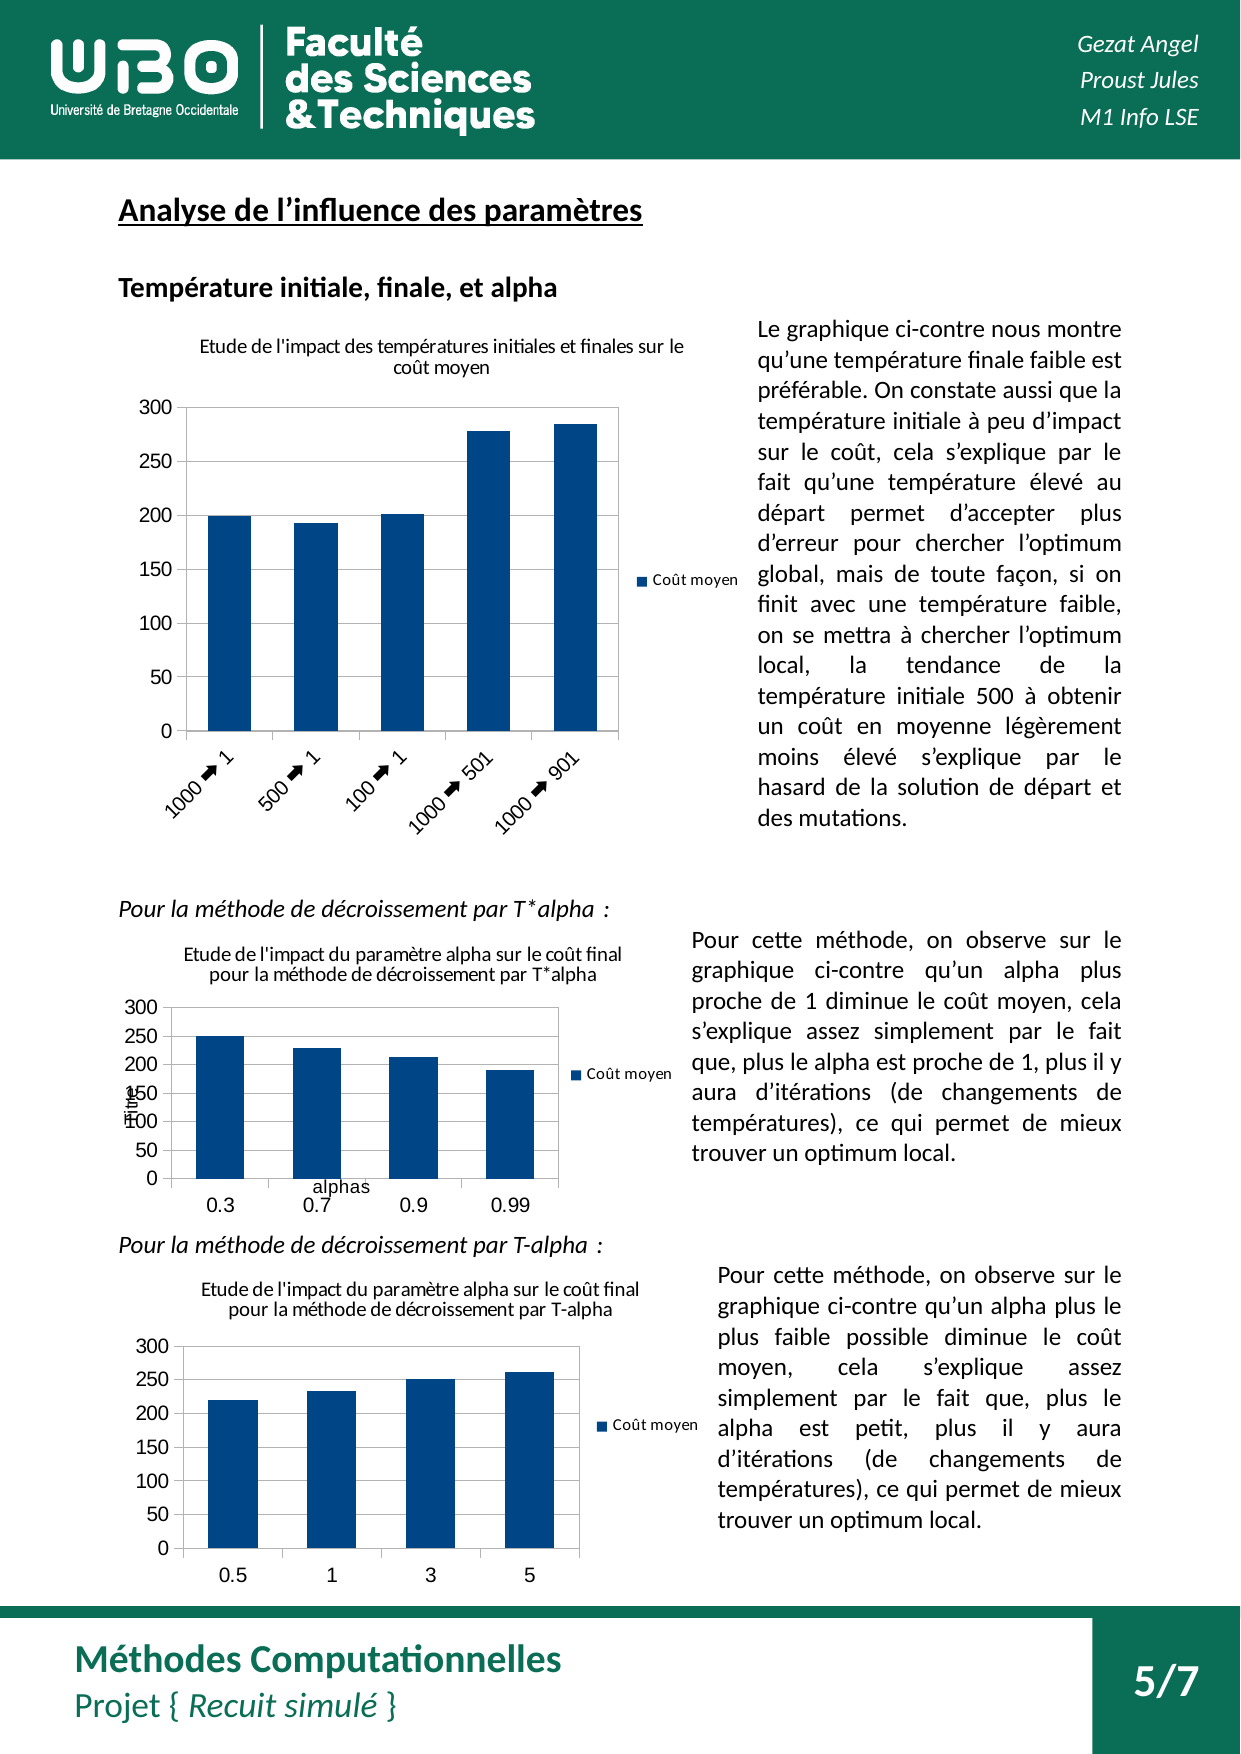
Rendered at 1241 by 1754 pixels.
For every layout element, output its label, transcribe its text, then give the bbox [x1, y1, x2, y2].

text Pour la méthode de décroissement par T-alpha : [118, 1229, 1122, 1260]
subtitle Analyse de l’influence des paramètres [118, 189, 1122, 230]
text Pour cette méthode, on observe sur le graphique ci-contre qu’un alpha plus le plus faible possible diminue le coût moyen, cela s’explique assez simplement par le fait que, plus le alpha est petit, plus il y aura d’itérations (de changements de températures), ce qui permet de mieux trouver un optimum local. [718, 1260, 1122, 1534]
subtitle Température initiale, finale, et alpha [118, 269, 1122, 305]
text Pour cette méthode, on observe sur le graphique ci-contre qu’un alpha plus proche de 1 diminue le coût moyen, cela s’explique assez simplement par le fait que, plus le alpha est proche de 1, plus il y aura d’itérations (de changements de températures), ce qui permet de mieux trouver un optimum local. [118, 924, 1122, 1168]
picture [43, 20, 539, 139]
text Pour la méthode de décroissement par T*alpha : [118, 893, 1122, 924]
text Le graphique ci-contre nous montre qu’une température finale faible est préférable. On constate aussi que la température initiale à peu d’impact sur le coût, cela s’explique par le fait qu’une température élevé au départ permet d’accepter plus d’erreur pour chercher l’optimum global, mais de toute façon, si on finit avec une température faible, on se mettra à chercher l’optimum local, la tendance de la température initiale 500 à obtenir un coût en moyenne légèrement moins élevé s’explique par le hasard de la solution de départ et des mutations. [758, 313, 1122, 832]
